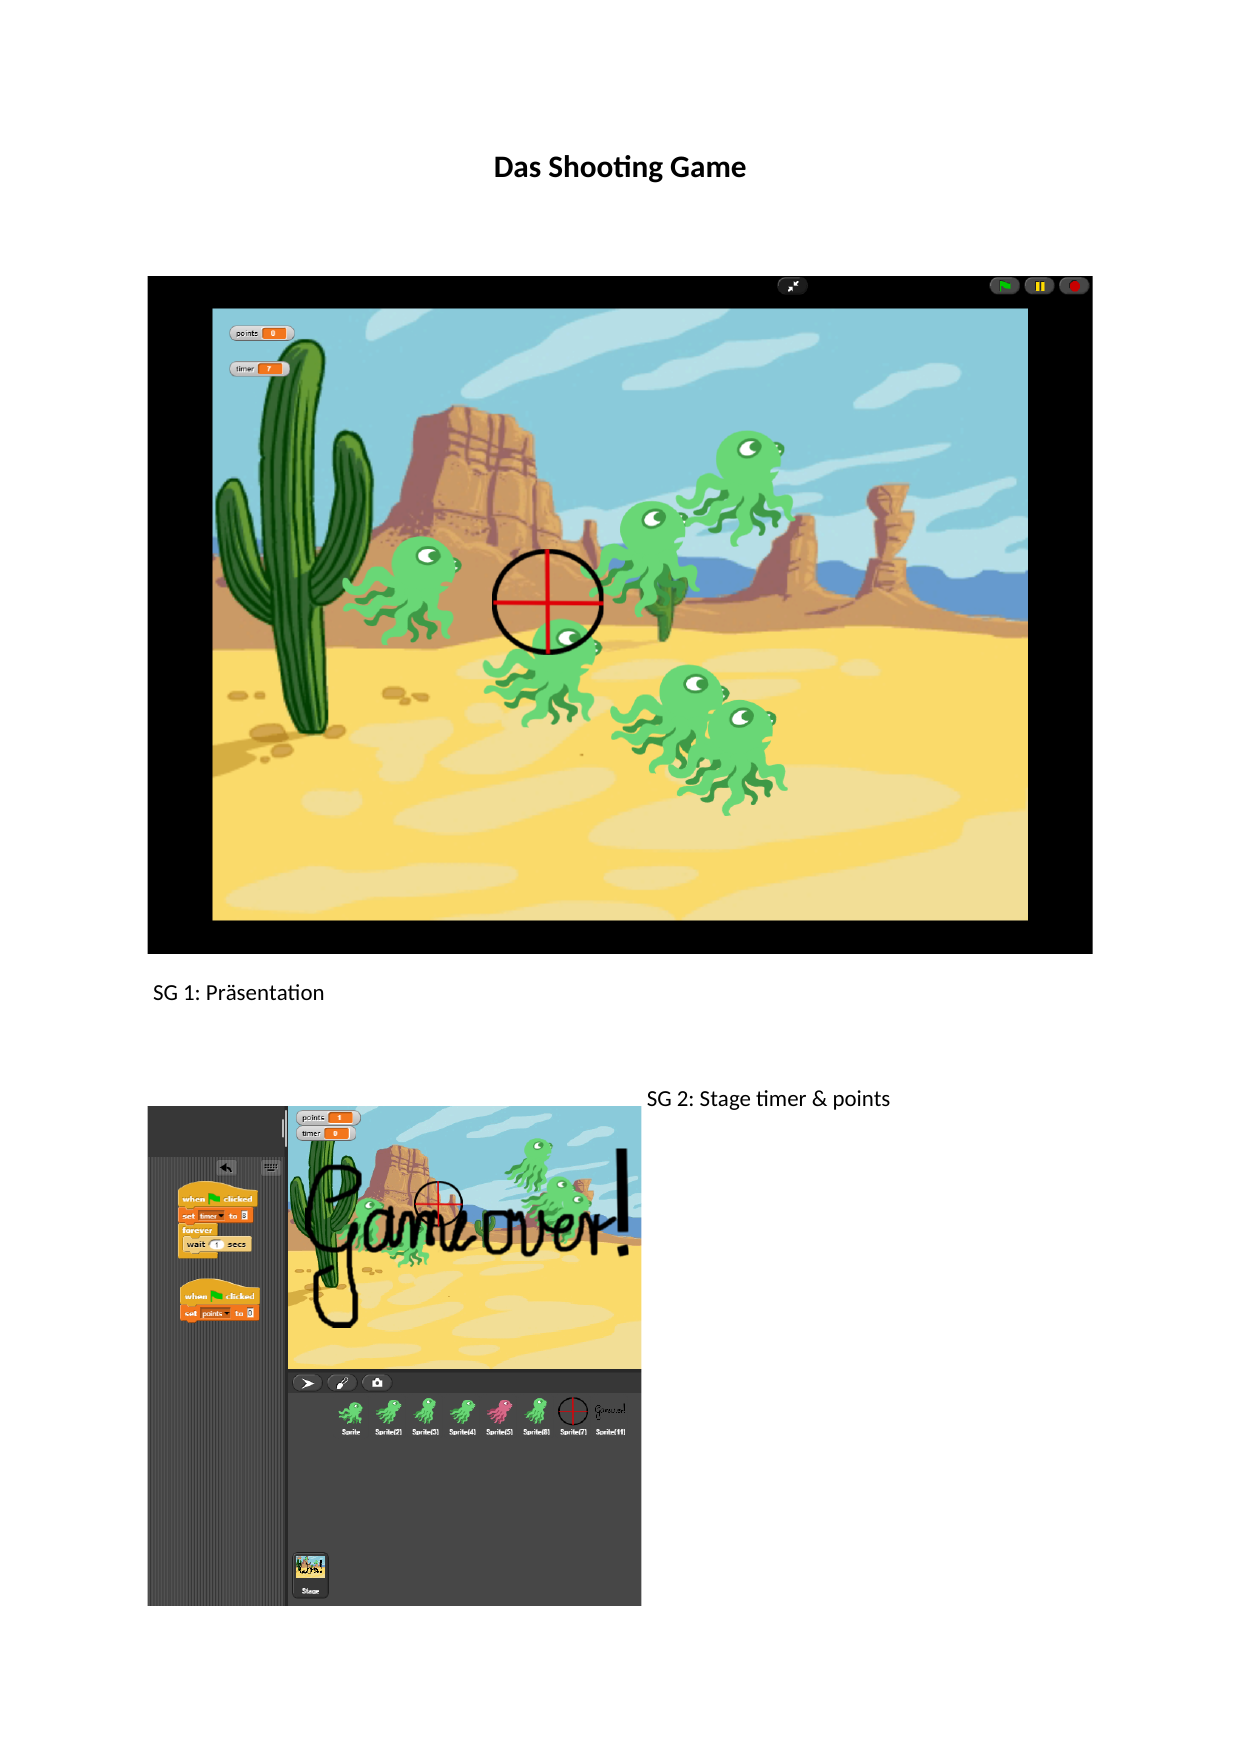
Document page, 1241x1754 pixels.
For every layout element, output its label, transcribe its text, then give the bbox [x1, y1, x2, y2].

text Das Shooting Game [148, 148, 1093, 186]
text SG 2: Stage timer & points [148, 1084, 1093, 1605]
text SG 1: Präsentation [148, 978, 1093, 1006]
